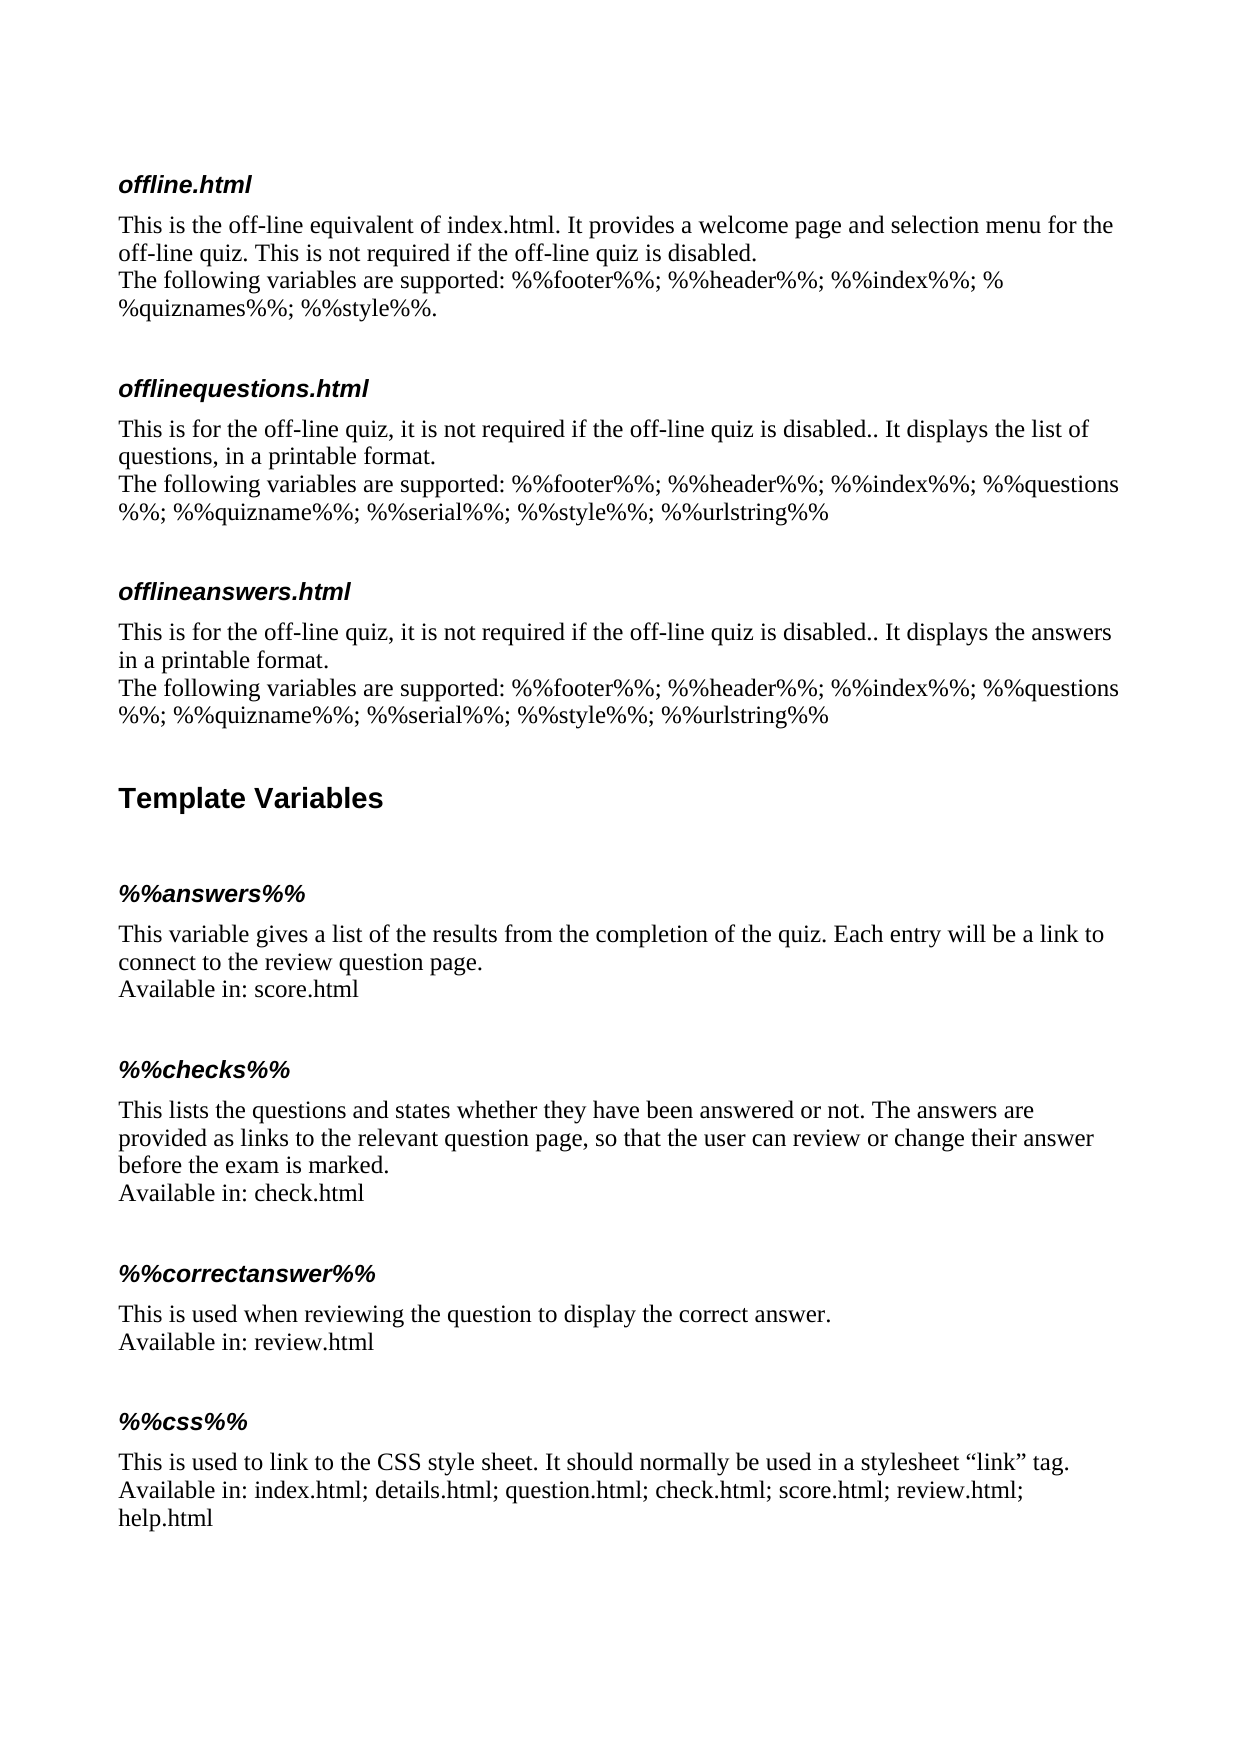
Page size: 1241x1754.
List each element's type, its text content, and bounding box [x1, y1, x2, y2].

subtitle %%correctanswer%% [118, 1260, 1122, 1287]
subtitle Template Variables [118, 782, 1122, 815]
text This is the off-line equivalent of index.html. It provides a welcome page and selection menu for the off-line quiz. This is not required if the off-line quiz is disabled. [118, 211, 1122, 266]
text The following variables are supported: %%footer%%; %%header%%; %%index%%; %%questions%%; %%quizname%%; %%serial%%; %%style%%; %%urlstring%% [118, 674, 1122, 729]
text The following variables are supported: %%footer%%; %%header%%; %%index%%; %%questions%%; %%quizname%%; %%serial%%; %%style%%; %%urlstring%% [118, 470, 1122, 526]
text This is for the off-line quiz, it is not required if the off-line quiz is disabled.. It displays the answers in a printable format. [118, 618, 1122, 674]
subtitle offlineanswers.html [118, 578, 1122, 606]
text This is used to link to the CSS style sheet. It should normally be used in a stylesheet “link” tag. [118, 1448, 1122, 1476]
subtitle %%css%% [118, 1408, 1122, 1436]
text Available in: score.html [118, 976, 1122, 1003]
text Available in: index.html; details.html; question.html; check.html; score.html; review.html; help.html [118, 1476, 1122, 1531]
subtitle offlinequestions.html [118, 374, 1122, 402]
text The following variables are supported: %%footer%%; %%header%%; %%index%%; %%quiznames%%; %%style%%. [118, 266, 1122, 322]
text This variable gives a list of the results from the completion of the quiz. Each entry will be a link to connect to the review question page. [118, 920, 1122, 976]
subtitle %%answers%% [118, 880, 1122, 908]
text Available in: check.html [118, 1179, 1122, 1207]
subtitle %%checks%% [118, 1056, 1122, 1084]
text Available in: review.html [118, 1328, 1122, 1355]
subtitle offline.html [118, 171, 1122, 198]
text This is for the off-line quiz, it is not required if the off-line quiz is disabled.. It displays the list of questions, in a printable format. [118, 415, 1122, 470]
text This is used when reviewing the question to display the correct answer. [118, 1300, 1122, 1328]
text This lists the questions and states whether they have been answered or not. The answers are provided as links to the relevant question page, so that the user can review or change their answer before the exam is marked. [118, 1096, 1122, 1179]
